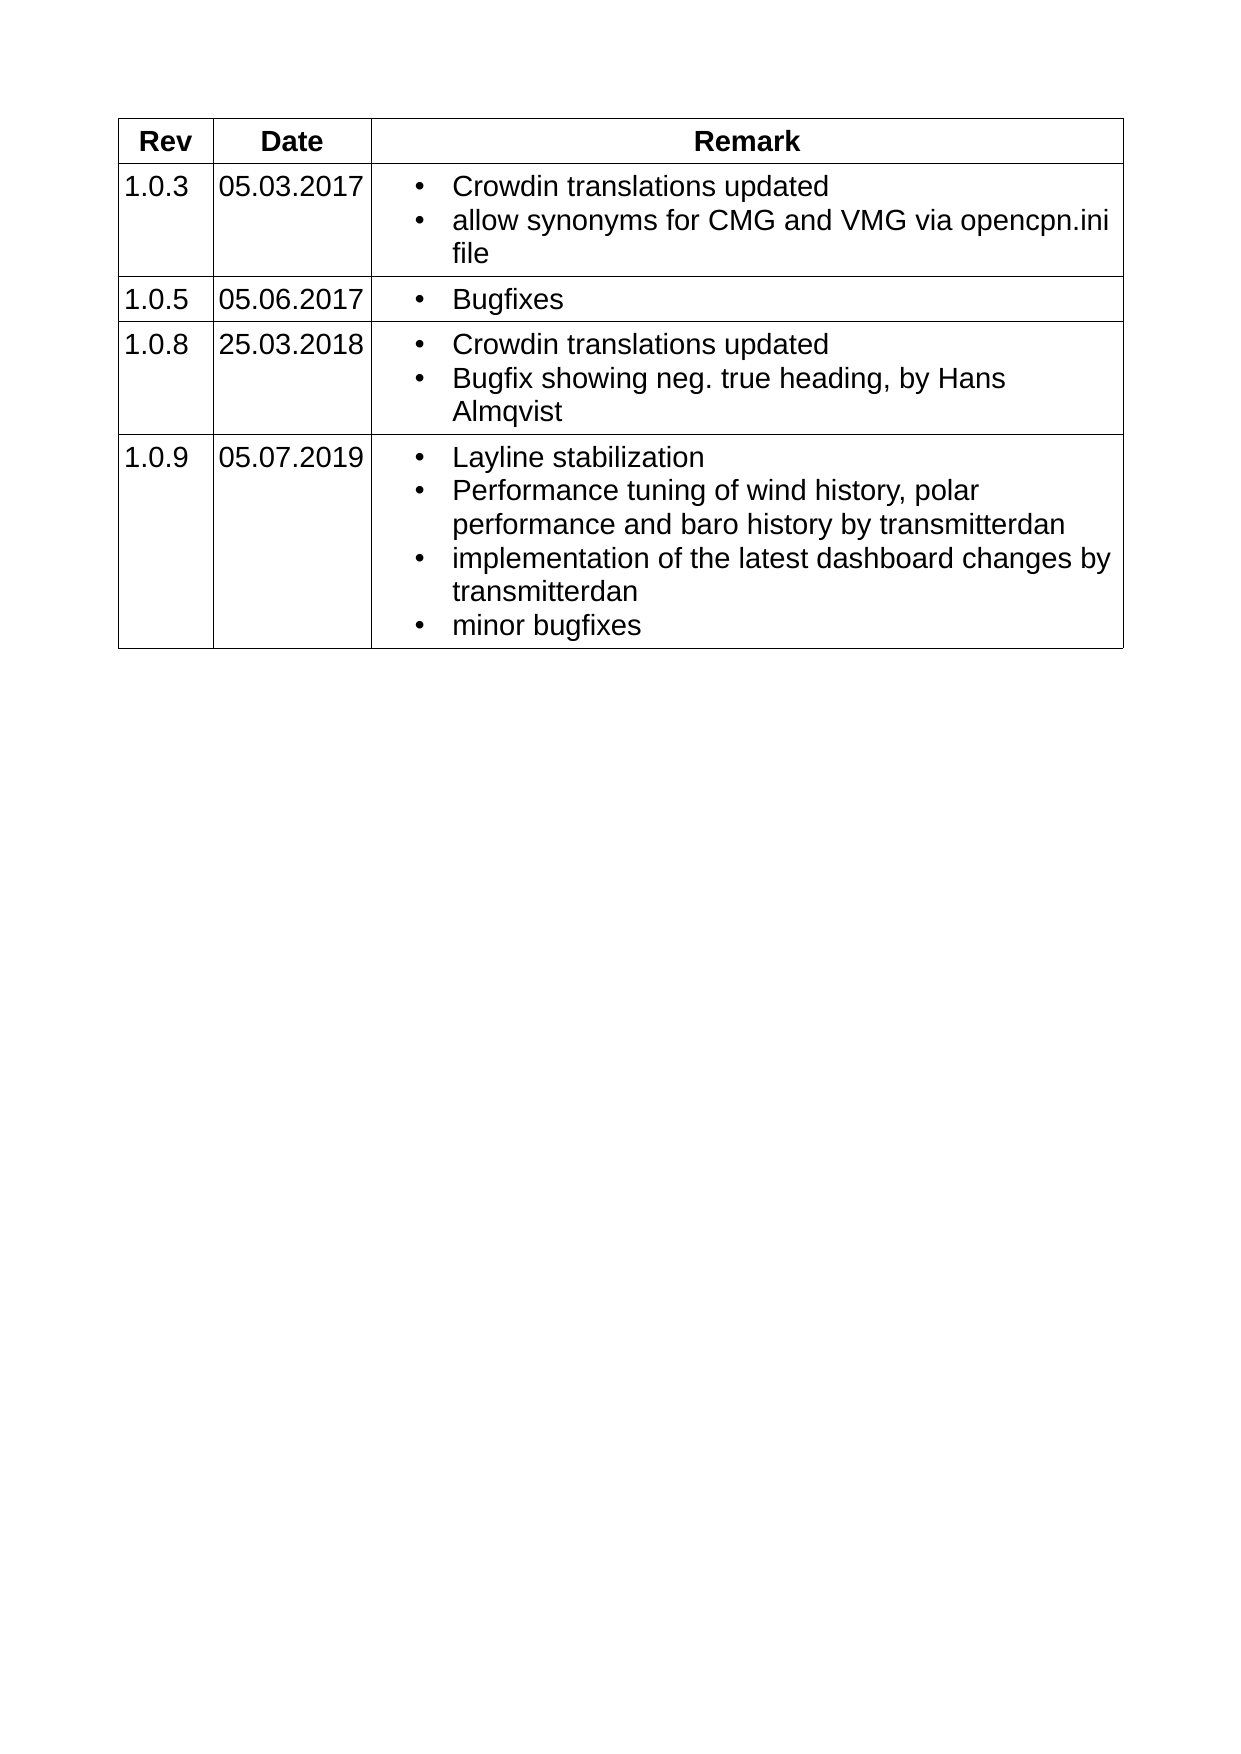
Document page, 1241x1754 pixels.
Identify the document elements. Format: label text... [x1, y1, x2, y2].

table_cell 1.0.3 [119, 164, 213, 276]
table_cell 1.0.5 [119, 277, 213, 321]
table_header Remark [372, 119, 1123, 163]
table_cell 05.07.2019 [214, 435, 371, 647]
table_cell Crowdin translations updated Bugfix showing neg. true heading, by Hans Almqvist [372, 322, 1123, 434]
table_header Rev [119, 119, 213, 163]
table_cell 05.03.2017 [214, 164, 371, 276]
table_cell 25.03.2018 [214, 322, 371, 434]
table_header Date [214, 119, 371, 163]
table_cell Layline stabilization Performance tuning of wind history, polar performance and baro history by transmitterdan implementation of the latest dashboard changes by transmitterdan minor bugfixes [372, 435, 1123, 647]
table_cell 05.06.2017 [214, 277, 371, 321]
table_cell 1.0.8 [119, 322, 213, 434]
table_cell 1.0.9 [119, 435, 213, 647]
table_cell Crowdin translations updated allow synonyms for CMG and VMG via opencpn.ini file [372, 164, 1123, 276]
table_cell Bugfixes [372, 277, 1123, 321]
